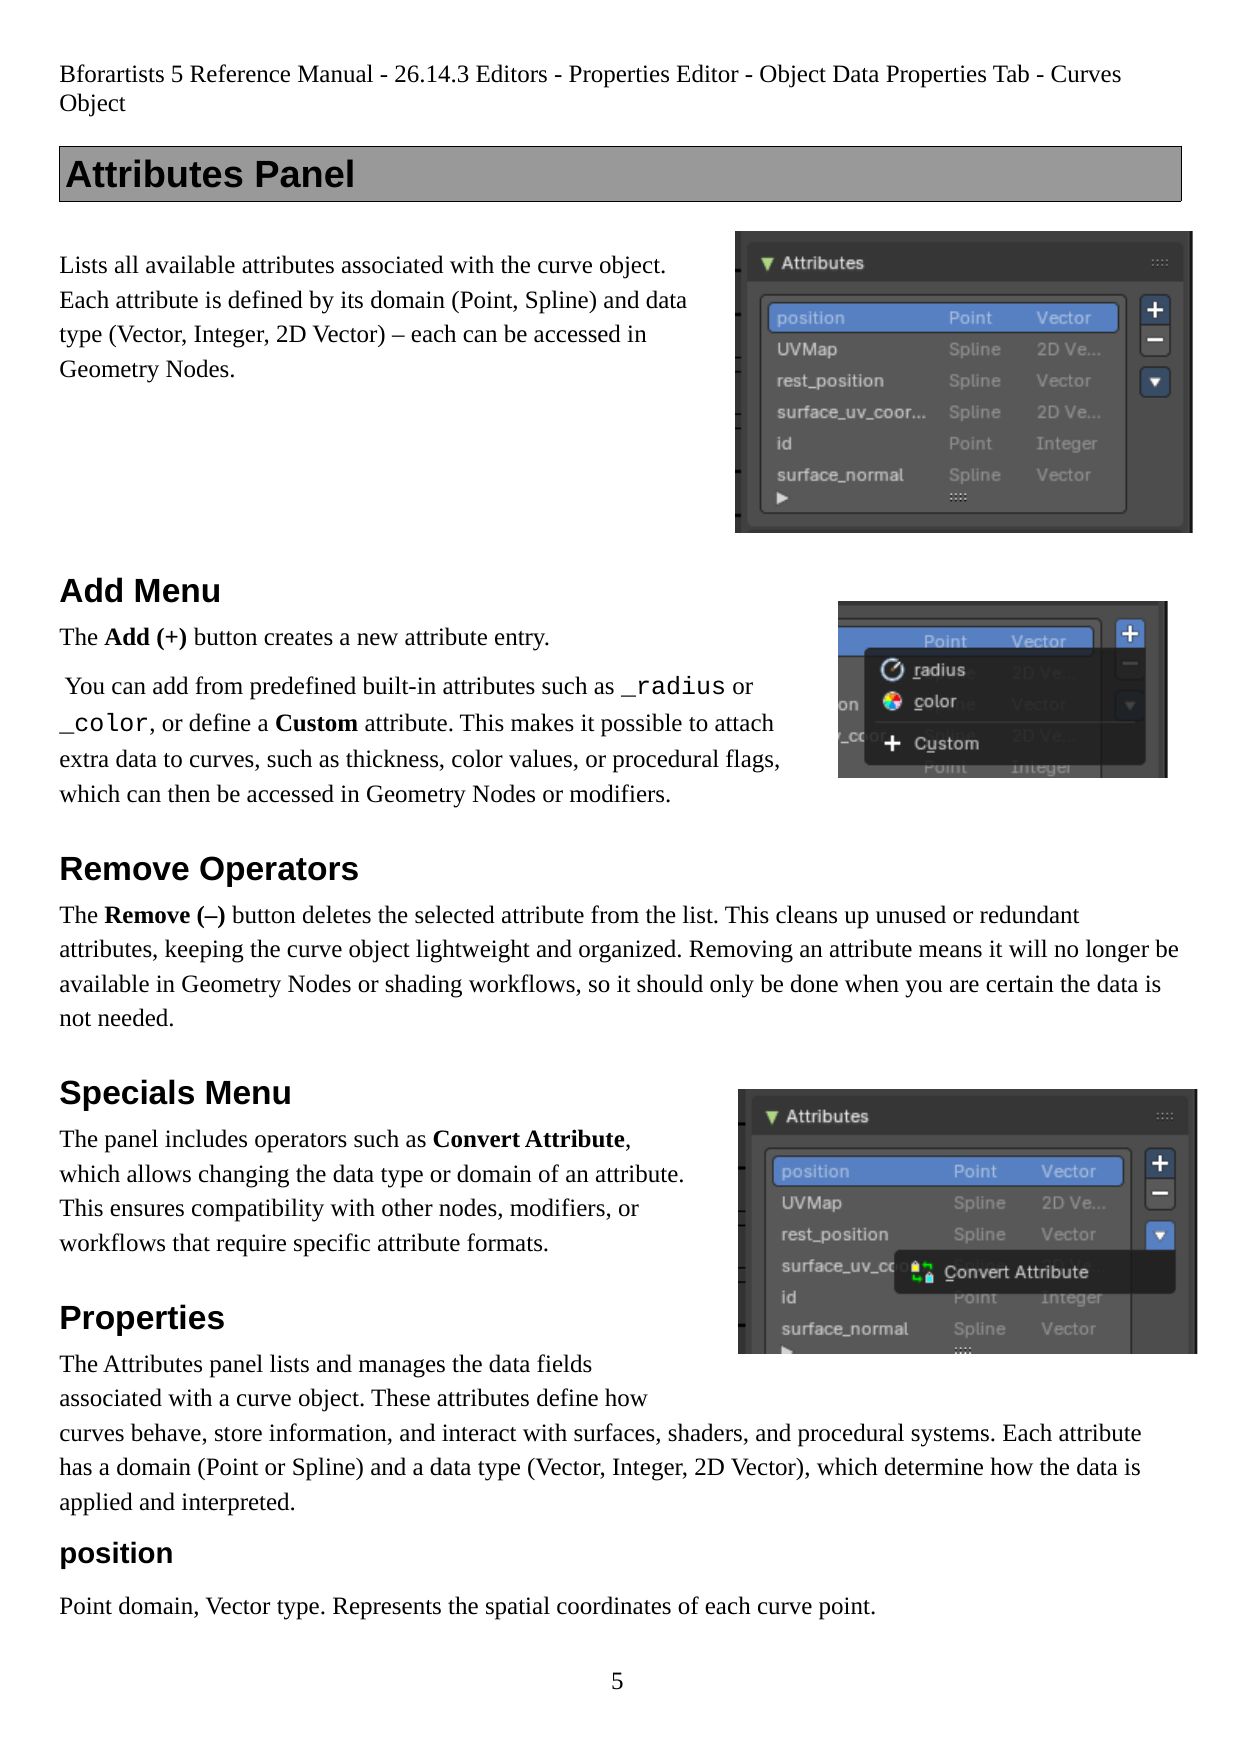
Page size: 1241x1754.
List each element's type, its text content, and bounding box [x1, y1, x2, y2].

text The panel includes operators such as Convert Attribute, which allows changing the data type or domain of an attribute. This ensures compatibility with other nodes, modifiers, or workflows that require specific attribute formats. [59, 1124, 738, 1256]
subtitle Specials Menu [59, 1073, 1181, 1112]
table_header Attributes Panel [60, 147, 1181, 201]
subtitle position [59, 1536, 1181, 1569]
picture [735, 231, 1193, 533]
text You can add from predefined built-in attributes such as _radius or _color, or define a Custom attribute. This makes it possible to attach extra data to curves, such as thickness, color values, or procedural flags, which can then be accessed in Geometry Nodes or modifiers. [59, 671, 1181, 807]
text Lists all available attributes associated with the curve object. Each attribute is defined by its domain (Point, Spline) and data type (Vector, Integer, 2D Vector) – each can be accessed in Geometry Nodes. [59, 250, 735, 383]
subtitle Properties [59, 1298, 738, 1336]
text Point domain, Vector type. Represents the spatial coordinates of each curve point. [59, 1591, 1181, 1619]
text The Add (+) button creates a new attribute entry. [59, 622, 838, 651]
text The Remove (–) button deletes the selected attribute from the list. This cleans up unused or redundant attributes, keeping the curve object lightweight and organized. Removing an attribute means it will no longer be available in Geometry Nodes or shading workflows, so it should only be done when you are certain the data is not needed. [59, 900, 1181, 1032]
subtitle Remove Operators [59, 849, 1181, 887]
picture [838, 601, 1168, 778]
text The Attributes panel lists and manages the data fields associated with a curve object. These attributes define how curves behave, store information, and interact with surfaces, shaders, and procedural systems. Each attribute has a domain (Point or Spline) and a data type (Vector, Integer, 2D Vector), which determine how the data is applied and interpreted. [59, 1349, 1181, 1515]
subtitle Add Menu [59, 571, 1181, 609]
picture [738, 1089, 1198, 1354]
